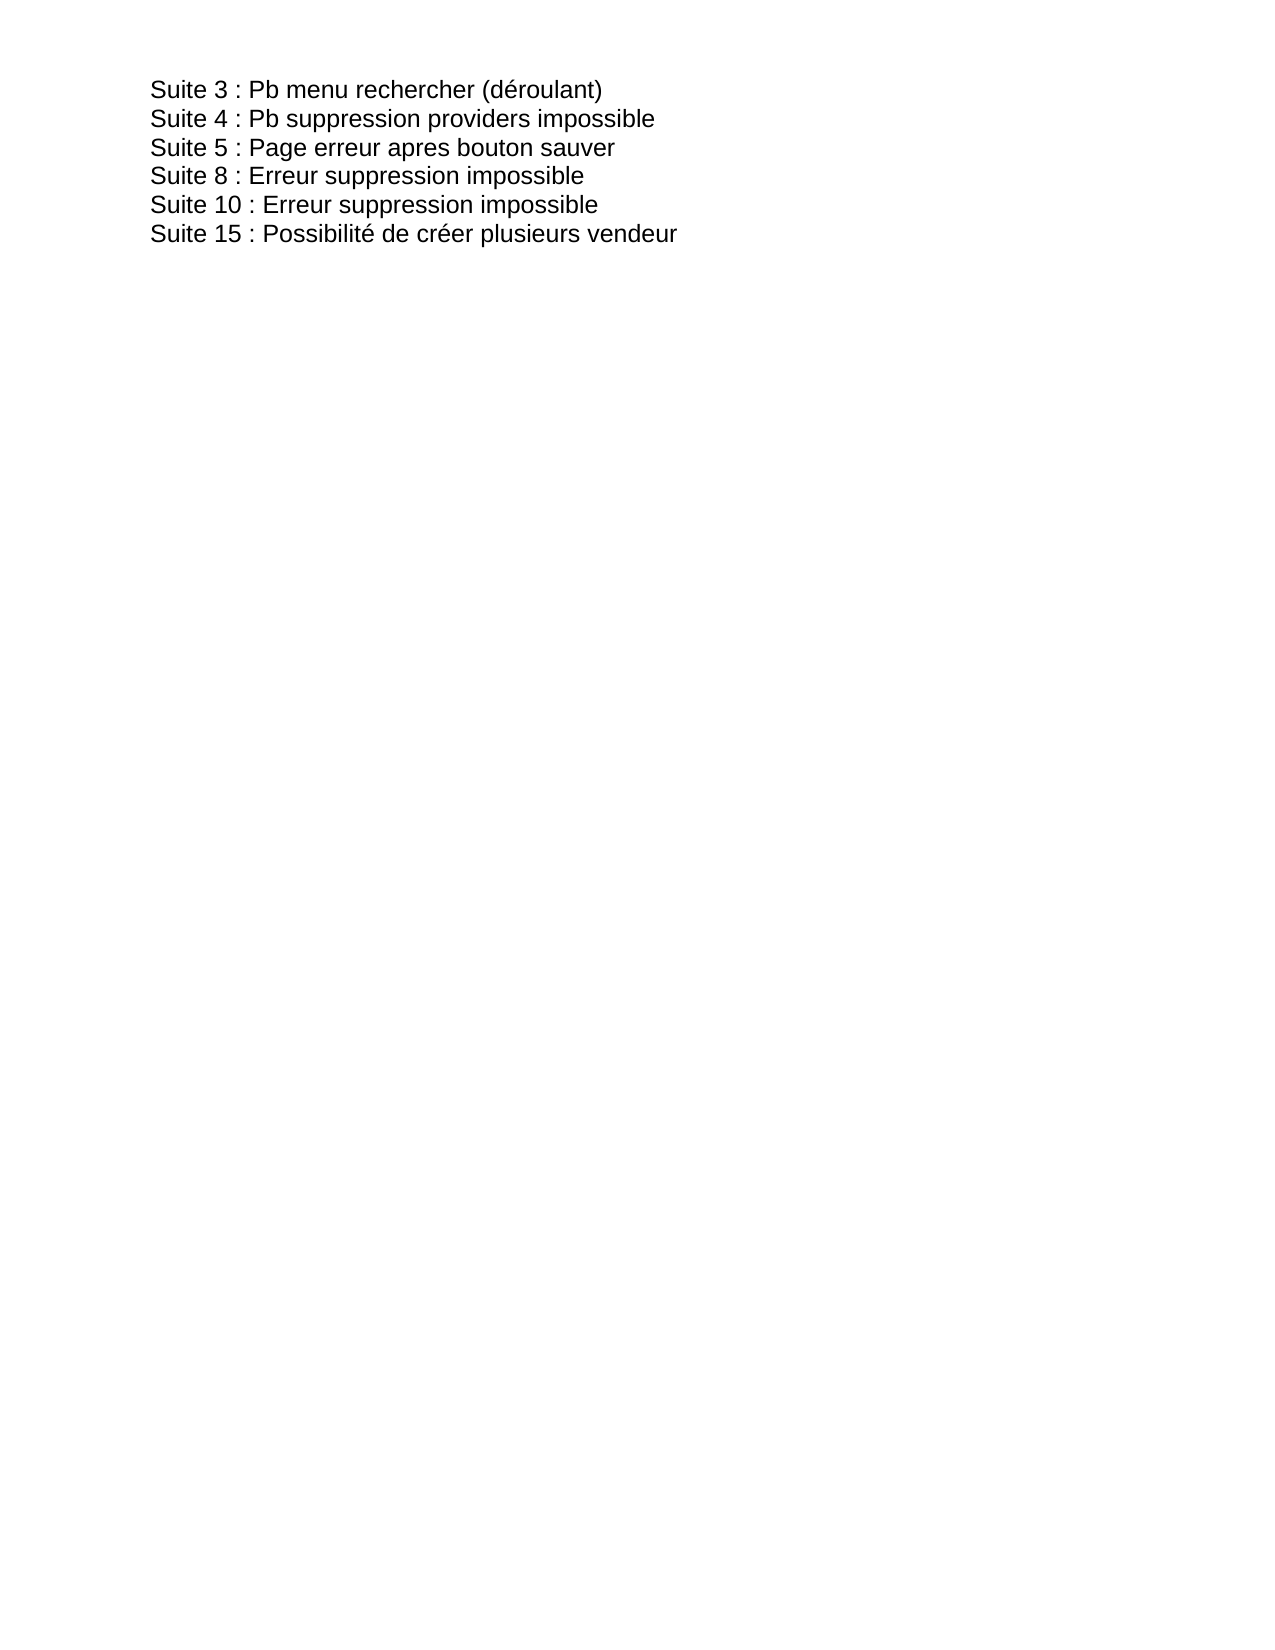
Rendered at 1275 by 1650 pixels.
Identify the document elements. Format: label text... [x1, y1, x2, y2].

text Suite 10 : Erreur suppression impossible [150, 190, 1125, 219]
text Suite 8 : Erreur suppression impossible [150, 161, 1125, 190]
text Suite 15 : Possibilité de créer plusieurs vendeur [150, 219, 1125, 247]
text Suite 5 : Page erreur apres bouton sauver [150, 132, 1125, 161]
text Suite 4 : Pb suppression providers impossible [150, 104, 1125, 132]
text Suite 3 : Pb menu rechercher (déroulant) [150, 75, 1125, 104]
